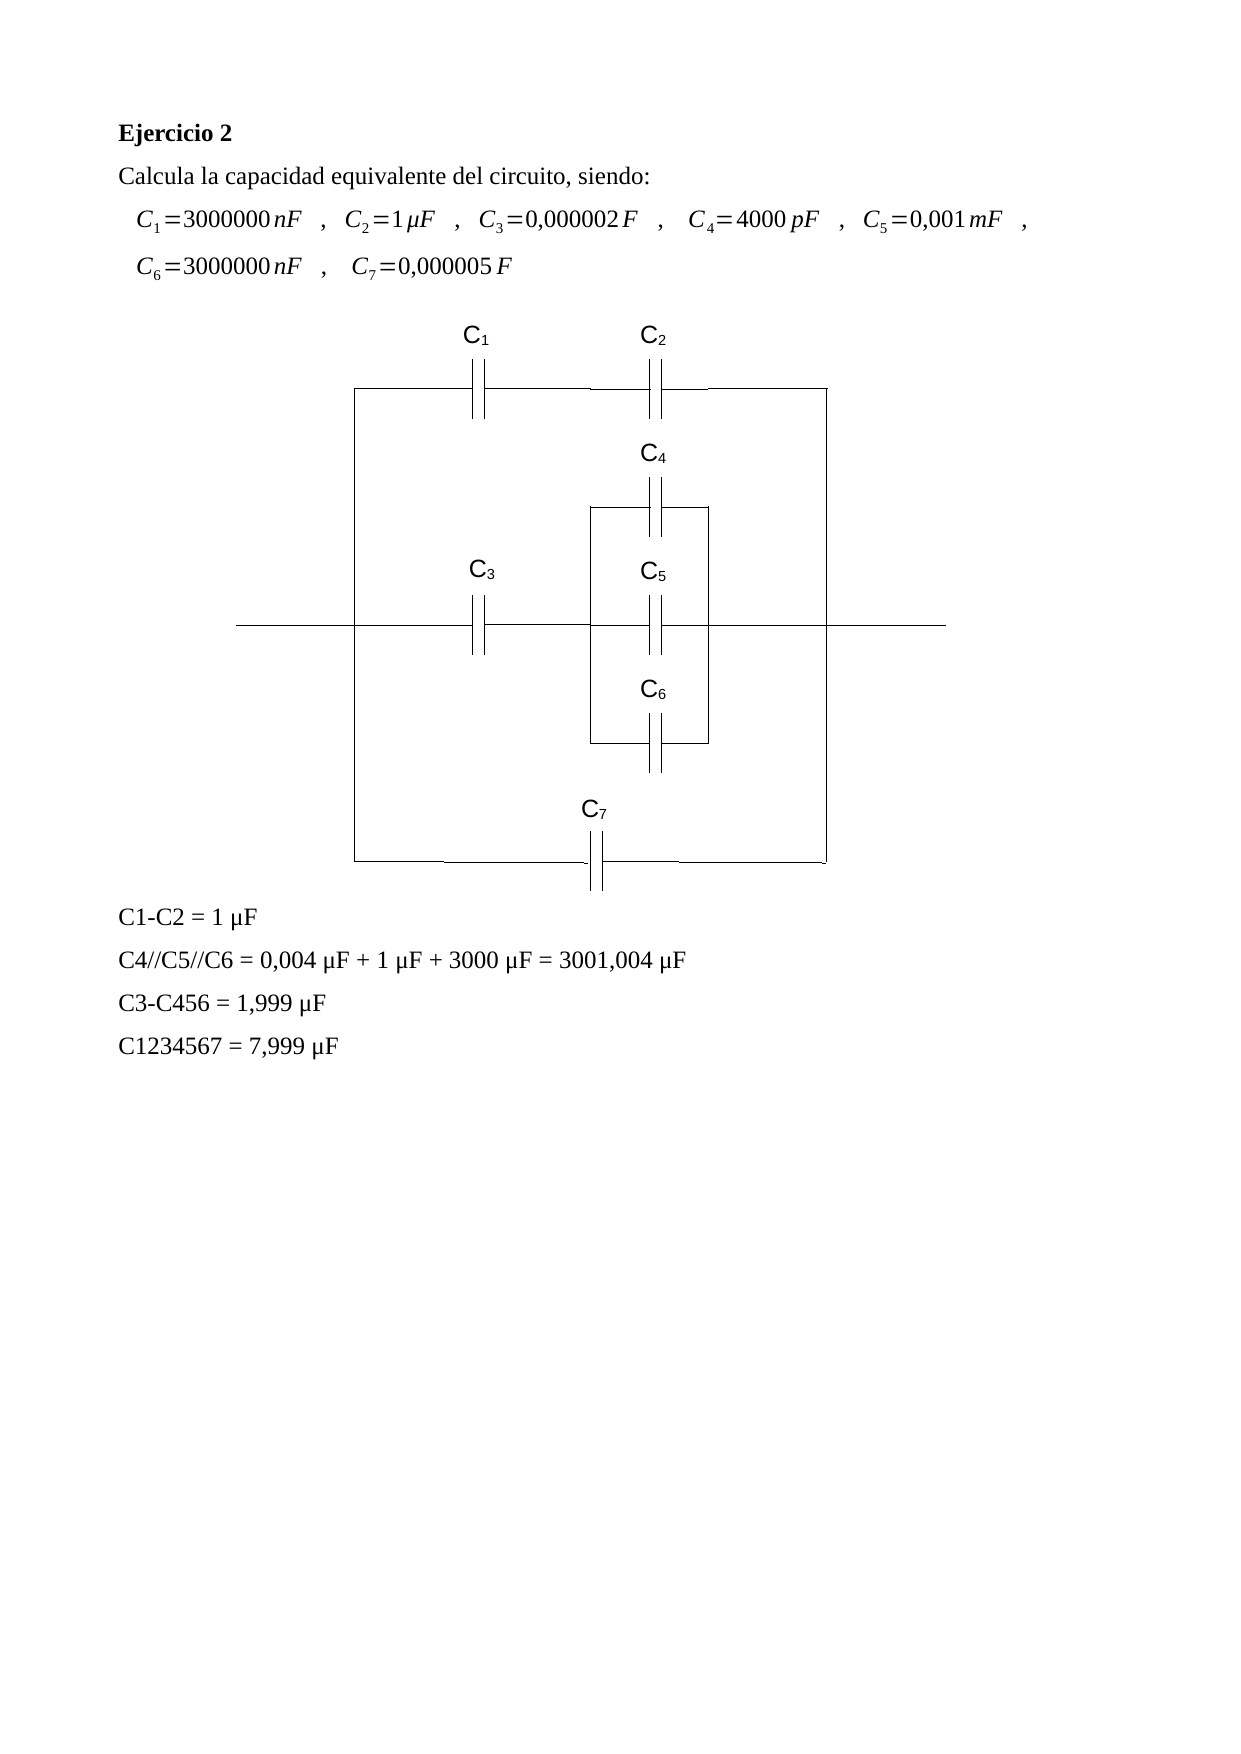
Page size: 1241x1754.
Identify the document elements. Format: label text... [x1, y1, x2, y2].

text C3-C456 = 1,999 μF [118, 988, 1122, 1017]
text ,,, ,,, [118, 204, 1122, 284]
text C4//C5//C6 = 0,004 μF + 1 μF + 3000 μF = 3001,004 μF [118, 945, 1122, 974]
text C1234567 = 7,999 μF [118, 1031, 1122, 1060]
text C1-C2 = 1 μF [118, 902, 1122, 931]
text Calcula la capacidad equivalente del circuito, siendo: [118, 161, 1122, 190]
text Ejercicio 2 [118, 118, 1122, 147]
